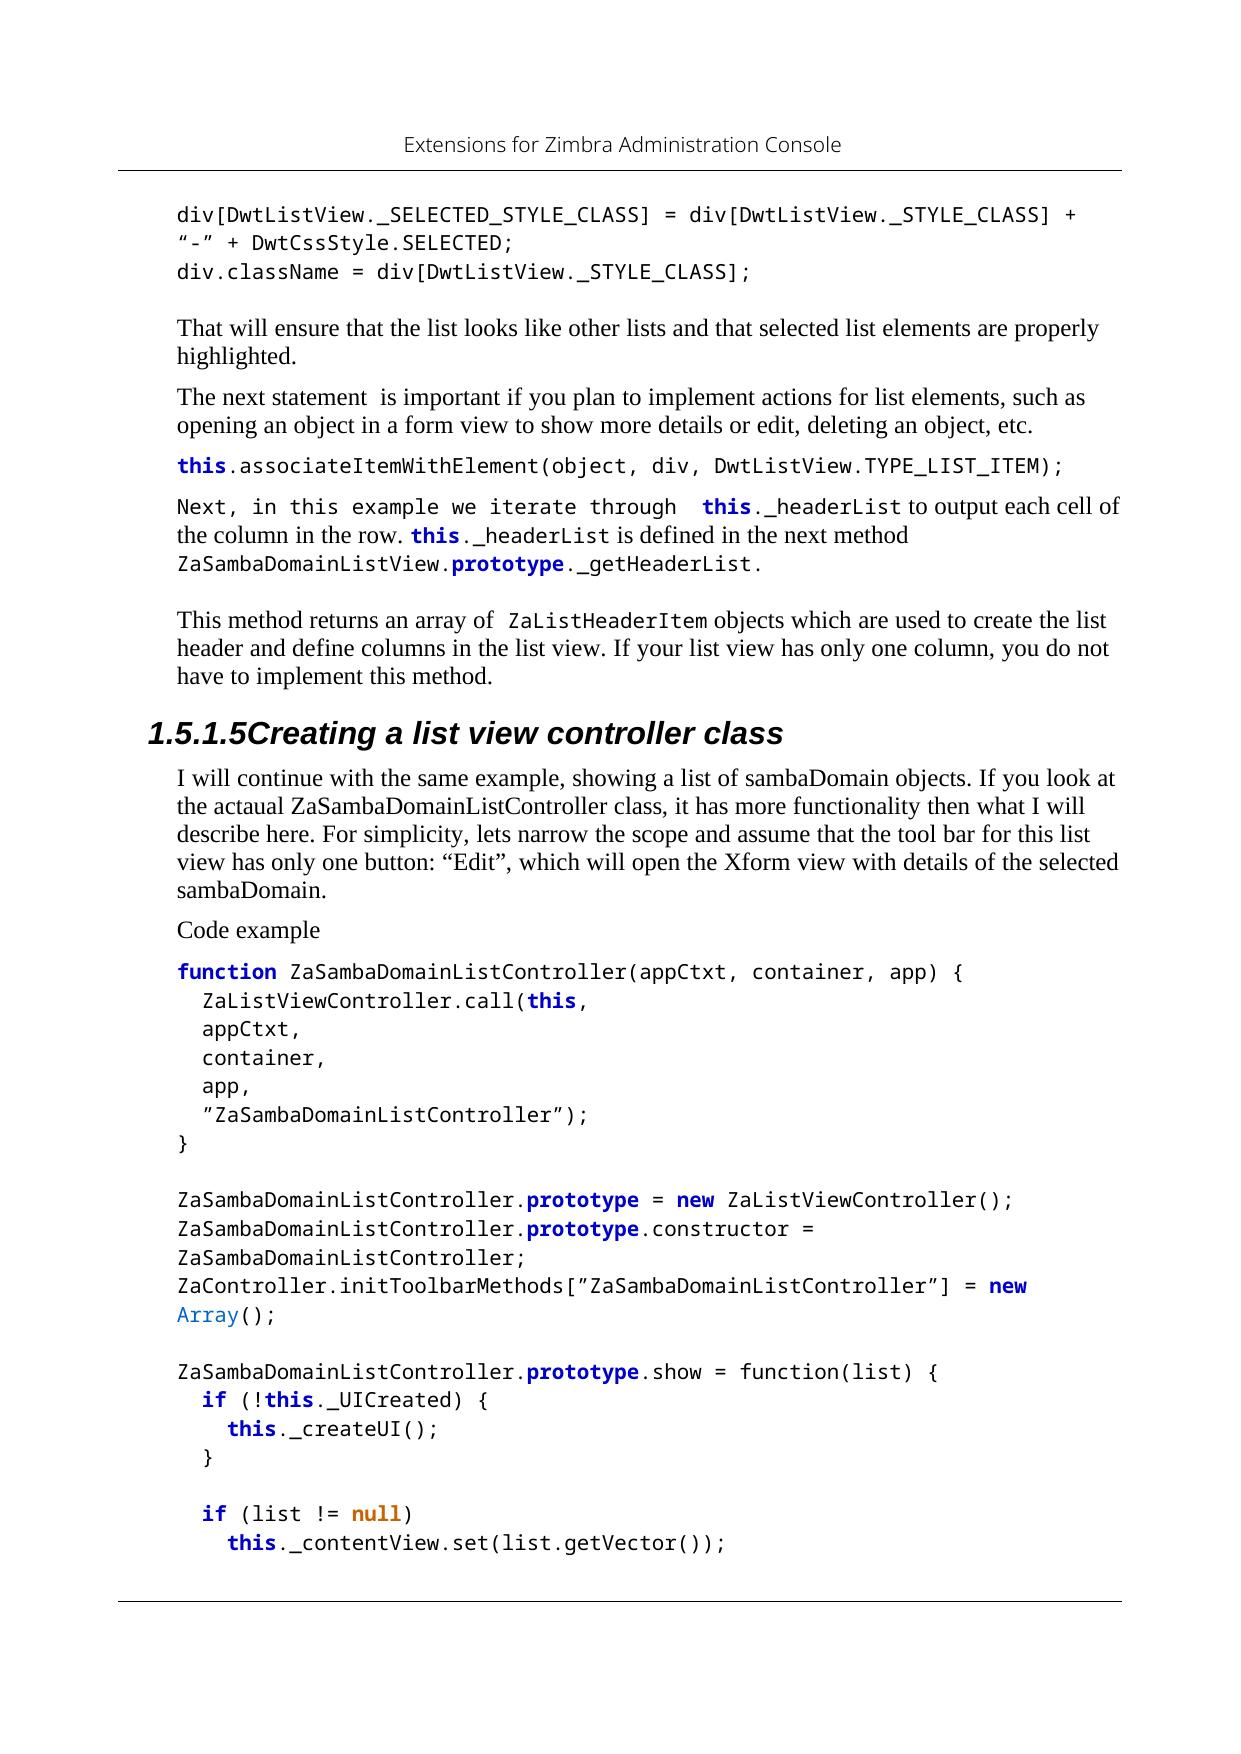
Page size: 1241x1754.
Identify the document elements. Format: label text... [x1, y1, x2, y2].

text if (!this._UICreated) { [177, 1385, 1122, 1414]
text this.associateItemWithElement(object, div, DwtListView.TYPE_LIST_ITEM); [177, 451, 1122, 479]
text if (list != null) [177, 1499, 1122, 1528]
text ZaSambaDomainListController.prototype.constructor = ZaSambaDomainListController; [177, 1214, 1122, 1271]
text ZaSambaDomainListController.prototype.show = function(list) { [177, 1357, 1122, 1385]
text } [177, 1128, 1122, 1157]
text Next, in this example we iterate through this._headerList to output each cell of the column in the row. this._headerList is defined in the next method [177, 492, 1122, 549]
text } [177, 1442, 1122, 1471]
text The next statement is important if you plan to implement actions for list elements, such as opening an object in a form view to show more details or edit, deleting an object, etc. [177, 382, 1122, 438]
text app, [177, 1071, 1122, 1100]
subtitle Creating a list view controller class [148, 715, 1122, 751]
text appCtxt, [177, 1014, 1122, 1043]
text container, [177, 1043, 1122, 1071]
text ZaListViewController.call(this, [177, 986, 1122, 1014]
text This method returns an array of ZaListHeaderItem objects which are used to create the list header and define columns in the list view. If your list view has only one column, you do not have to implement this method. [177, 606, 1122, 690]
text Code example [177, 916, 1122, 944]
text this._createUI(); [177, 1414, 1122, 1442]
text ”ZaSambaDomainListController”); [177, 1100, 1122, 1128]
text function ZaSambaDomainListController(appCtxt, container, app) { [177, 957, 1122, 986]
text div.className = div[DwtListView._STYLE_CLASS]; [177, 257, 1122, 285]
text That will ensure that the list looks like other lists and that selected list elements are properly highlighted. [177, 314, 1122, 370]
text this._contentView.set(list.getVector()); [177, 1528, 1122, 1556]
text ZaController.initToolbarMethods[”ZaSambaDomainListController”] = new Array(); [177, 1271, 1122, 1328]
text div[DwtListView._SELECTED_STYLE_CLASS] = div[DwtListView._STYLE_CLASS] + “-” + DwtCssStyle.SELECTED; [177, 200, 1122, 257]
text I will continue with the same example, showing a list of sambaDomain objects. If you look at the actaual ZaSambaDomainListController class, it has more functionality then what I will describe here. For simplicity, lets narrow the scope and assume that the tool bar for this list view has only one button: “Edit”, which will open the Xform view with details of the selected sambaDomain. [177, 764, 1122, 904]
text ZaSambaDomainListController.prototype = new ZaListViewController(); [177, 1185, 1122, 1214]
text ZaSambaDomainListView.prototype._getHeaderList. [177, 549, 1122, 578]
